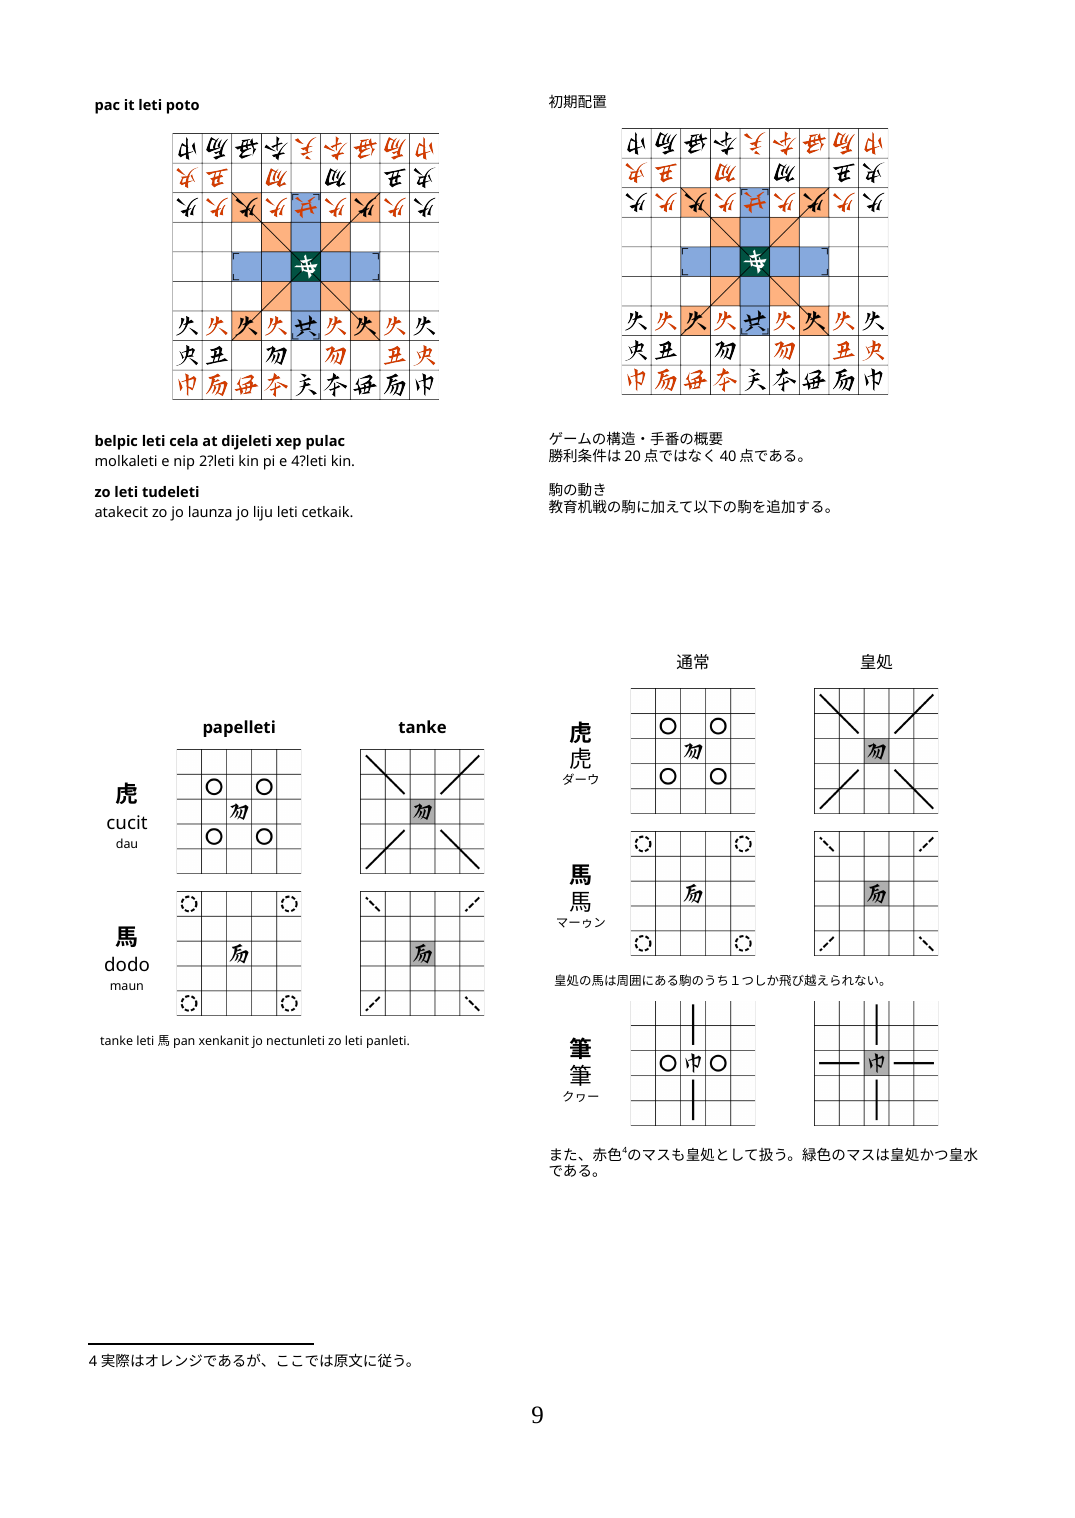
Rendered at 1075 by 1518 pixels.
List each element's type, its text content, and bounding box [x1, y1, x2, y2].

table_cell [319, 886, 525, 1027]
picture [630, 831, 756, 956]
table_header [549, 648, 613, 682]
table_header [95, 713, 159, 742]
table_header 通常 [614, 648, 772, 682]
table_cell 馬 dodo maun [95, 886, 159, 1027]
table_header tanke [319, 713, 525, 742]
table_cell 皇処の馬は周囲にある駒のうち１つしか飛び越えられない。 [549, 968, 979, 994]
table_cell [532, 425, 542, 476]
table_cell [532, 476, 542, 527]
table_cell [773, 995, 979, 1145]
table_cell ゲームの構造・手番の概要 勝利条件は20点ではなく40点である。 [543, 425, 985, 476]
table_cell zo leti tudeleti atakecit zo jo launza jo liju leti cetkaik. [89, 476, 531, 527]
table_cell belpic leti cela at dijeleti xep pulac molkaleti e nip 2?leti kin pi e 4?leti kin. [89, 425, 531, 476]
table_cell [532, 528, 542, 1186]
table_cell 初期配置 [543, 89, 985, 425]
table_cell 駒の動き 教育机戦の駒に加えて以下の駒を追加する。 [543, 476, 985, 527]
table_header 皇処 [773, 648, 979, 682]
picture [172, 133, 439, 400]
table_cell [160, 886, 318, 1027]
table_cell [319, 744, 525, 885]
table_cell pac it leti poto [89, 89, 531, 425]
picture [630, 688, 756, 814]
table_cell [773, 826, 979, 967]
table_cell 虎 虎 ダーウ [549, 683, 613, 824]
table_cell [614, 826, 772, 967]
table_cell tanke leti 馬 pan xenkanit jo nectunleti zo leti panleti. [95, 1028, 525, 1054]
picture [176, 749, 302, 874]
table_cell [160, 744, 318, 885]
table_cell [532, 89, 542, 425]
table_cell 虎 cucit dau [95, 744, 159, 885]
table_header papelleti [160, 713, 318, 742]
table_cell 馬 馬 マーゥン [549, 826, 613, 967]
table_cell [773, 683, 979, 824]
picture [176, 891, 302, 1016]
table_cell また、赤色のマスも皇処として扱う。緑色のマスは皇処かつ皇水である。 [543, 528, 985, 1186]
table_cell [89, 528, 531, 1186]
picture [630, 1001, 756, 1126]
table_cell [614, 683, 772, 824]
table_cell 筆 筆 クヮー [549, 995, 613, 1145]
table_cell [614, 995, 772, 1145]
picture [621, 128, 889, 395]
